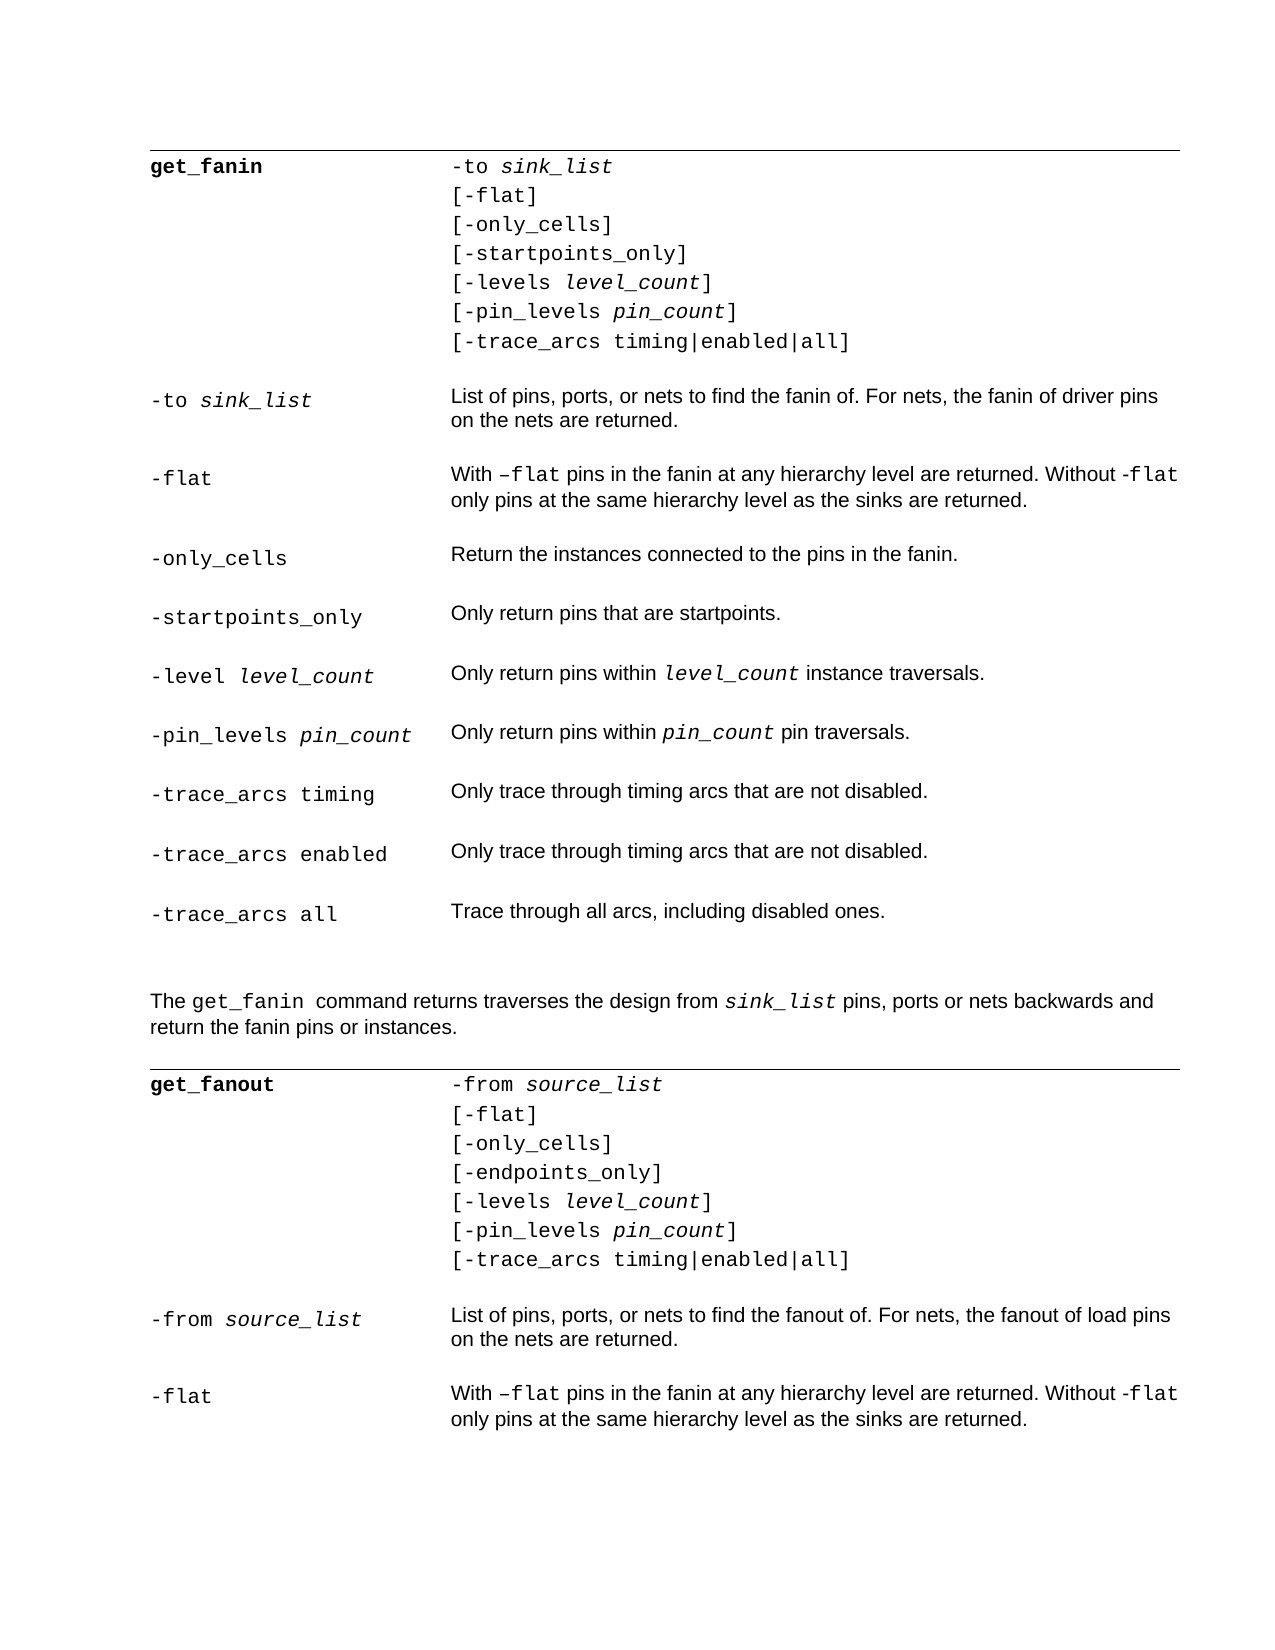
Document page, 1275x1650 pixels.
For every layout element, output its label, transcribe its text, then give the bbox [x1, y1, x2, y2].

table_cell -trace_arcs all [150, 899, 451, 959]
table_cell -from source_list [150, 1303, 451, 1381]
table_header get_fanout [150, 1070, 451, 1303]
table_cell With –flat pins in the fanin at any hierarchy level are returned. Without ‑flat only pins at the same hierarchy level as the sinks are returned. [451, 1381, 1180, 1461]
table_cell Return the instances connected to the pins in the fanin. [451, 542, 1180, 601]
table_header get_fanin [150, 151, 451, 384]
table_cell -startpoints_only [150, 601, 451, 660]
table_header -to sink_list [-flat] [-only_cells] [-startpoints_only] [-levels level_count] [-pin_levels pin_count] [-trace_arcs timing|enabled|all] [451, 151, 1180, 384]
table_cell Only return pins within level_count instance traversals. [451, 660, 1180, 719]
table_cell List of pins, ports, or nets to find the fanout of. For nets, the fanout of load pins on the nets are returned. [451, 1303, 1180, 1381]
table_cell With –flat pins in the fanin at any hierarchy level are returned. Without ‑flat only pins at the same hierarchy level as the sinks are returned. [451, 462, 1180, 542]
table_cell Trace through all arcs, including disabled ones. [451, 899, 1180, 959]
table_cell -level level_count [150, 660, 451, 719]
table_cell -trace_arcs enabled [150, 839, 451, 899]
table_cell -trace_arcs timing [150, 779, 451, 839]
table_cell Only return pins within pin_count pin traversals. [451, 720, 1180, 779]
table_cell -flat [150, 462, 451, 542]
table_cell -pin_levels pin_count [150, 720, 451, 779]
table_cell -flat [150, 1381, 451, 1461]
table_cell List of pins, ports, or nets to find the fanin of. For nets, the fanin of driver pins on the nets are returned. [451, 384, 1180, 462]
table_cell Only trace through timing arcs that are not disabled. [451, 779, 1180, 839]
table_header -from source_list [-flat] [-only_cells] [-endpoints_only] [-levels level_count] [-pin_levels pin_count] [-trace_arcs timing|enabled|all] [451, 1070, 1180, 1303]
table_cell Only trace through timing arcs that are not disabled. [451, 839, 1180, 899]
table_cell Only return pins that are startpoints. [451, 601, 1180, 660]
text The get_fanin command returns traverses the design from sink_list pins, ports or nets backwards and return the fanin pins or instances. [150, 989, 1180, 1039]
table_cell -only_cells [150, 542, 451, 601]
table_cell -to sink_list [150, 384, 451, 462]
